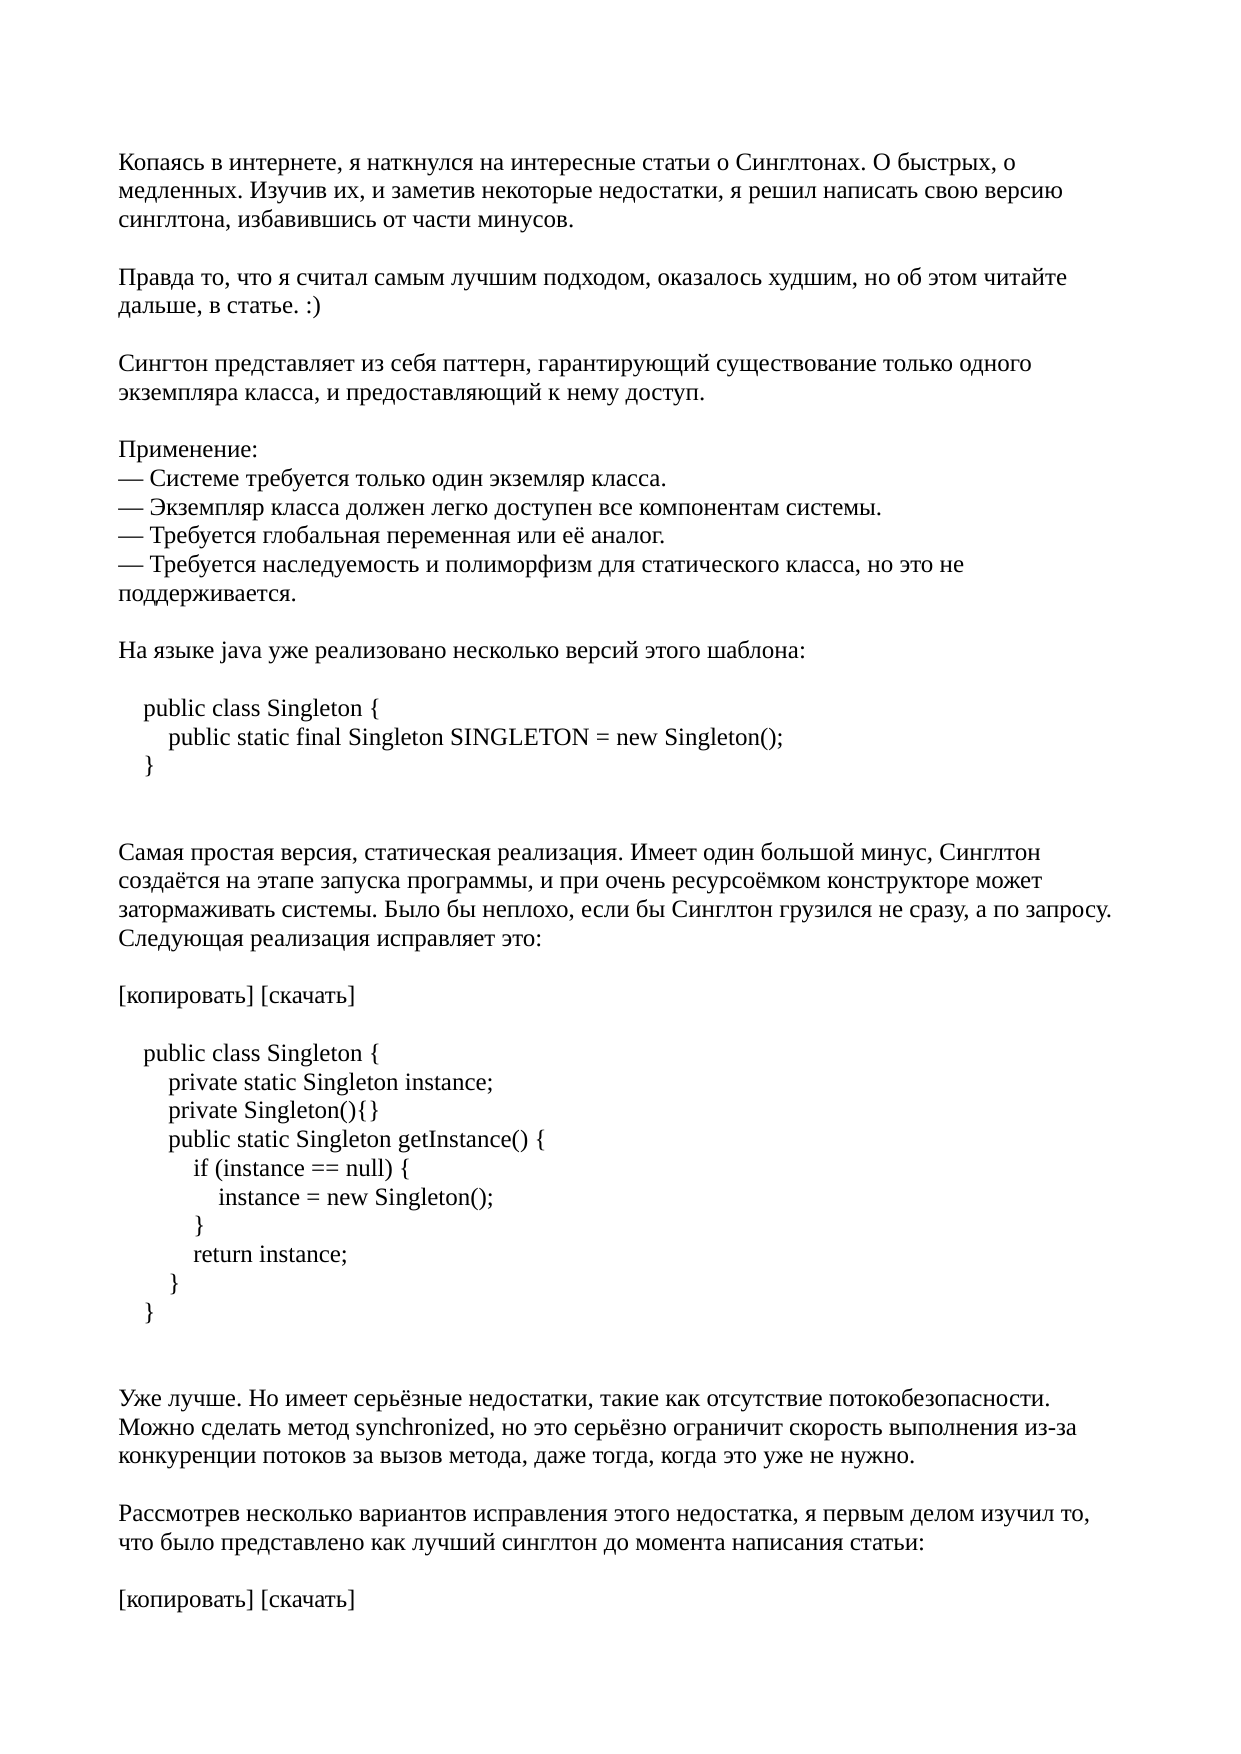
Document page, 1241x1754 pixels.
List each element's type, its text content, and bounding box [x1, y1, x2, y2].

text public class Singleton { [118, 1038, 1122, 1067]
text Копаясь в интернете, я наткнулся на интересные статьи о Синглтонах. О быстрых, о медленных. Изучив их, и заметив некоторые недостатки, я решил написать свою версию синглтона, избавившись от части минусов. [118, 147, 1122, 233]
text } [118, 1297, 1122, 1326]
text public static final Singleton SINGLETON = new Singleton(); [118, 722, 1122, 751]
text Самая простая версия, статическая реализация. Имеет один большой минус, Синглтон создаётся на этапе запуска программы, и при очень ресурсоёмком конструкторе может затормаживать системы. Было бы неплохо, если бы Синглтон грузился не сразу, а по запросу. Следующая реализация исправляет это: [118, 837, 1122, 952]
text } [118, 751, 1122, 779]
text Правда то, что я считал самым лучшим подходом, оказалось худшим, но об этом читайте дальше, в статье. :) [118, 262, 1122, 319]
text — Системе требуется только один экземляр класса. [118, 463, 1122, 492]
text [копировать] [скачать] [118, 1584, 1122, 1613]
text } [118, 1211, 1122, 1239]
text private static Singleton instance; [118, 1067, 1122, 1096]
text Рассмотрев несколько вариантов исправления этого недостатка, я первым делом изучил то, что было представлено как лучший синглтон до момента написания статьи: [118, 1498, 1122, 1556]
text — Экземпляр класса должен легко доступен все компонентам системы. [118, 492, 1122, 521]
text public class Singleton { [118, 693, 1122, 722]
text } [118, 1268, 1122, 1297]
text Уже лучше. Но имеет серьёзные недостатки, такие как отсутствие потокобезопасности. Можно сделать метод synchronized, но это серьёзно ограничит скорость выполнения из-за конкуренции потоков за вызов метода, даже тогда, когда это уже не нужно. [118, 1383, 1122, 1469]
text [копировать] [скачать] [118, 981, 1122, 1009]
text if (instance == null) { [118, 1153, 1122, 1182]
text Сингтон представляет из себя паттерн, гарантирующий существование только одного экземпляра класса, и предоставляющий к нему доступ. [118, 348, 1122, 406]
text Применение: [118, 434, 1122, 463]
text — Требуется глобальная переменная или её аналог. [118, 521, 1122, 549]
text private Singleton(){} [118, 1096, 1122, 1124]
text instance = new Singleton(); [118, 1182, 1122, 1211]
text public static Singleton getInstance() { [118, 1124, 1122, 1153]
text — Требуется наследуемость и полиморфизм для статического класса, но это не поддерживается. [118, 549, 1122, 607]
text return instance; [118, 1239, 1122, 1268]
text На языке java уже реализовано несколько версий этого шаблона: [118, 636, 1122, 664]
